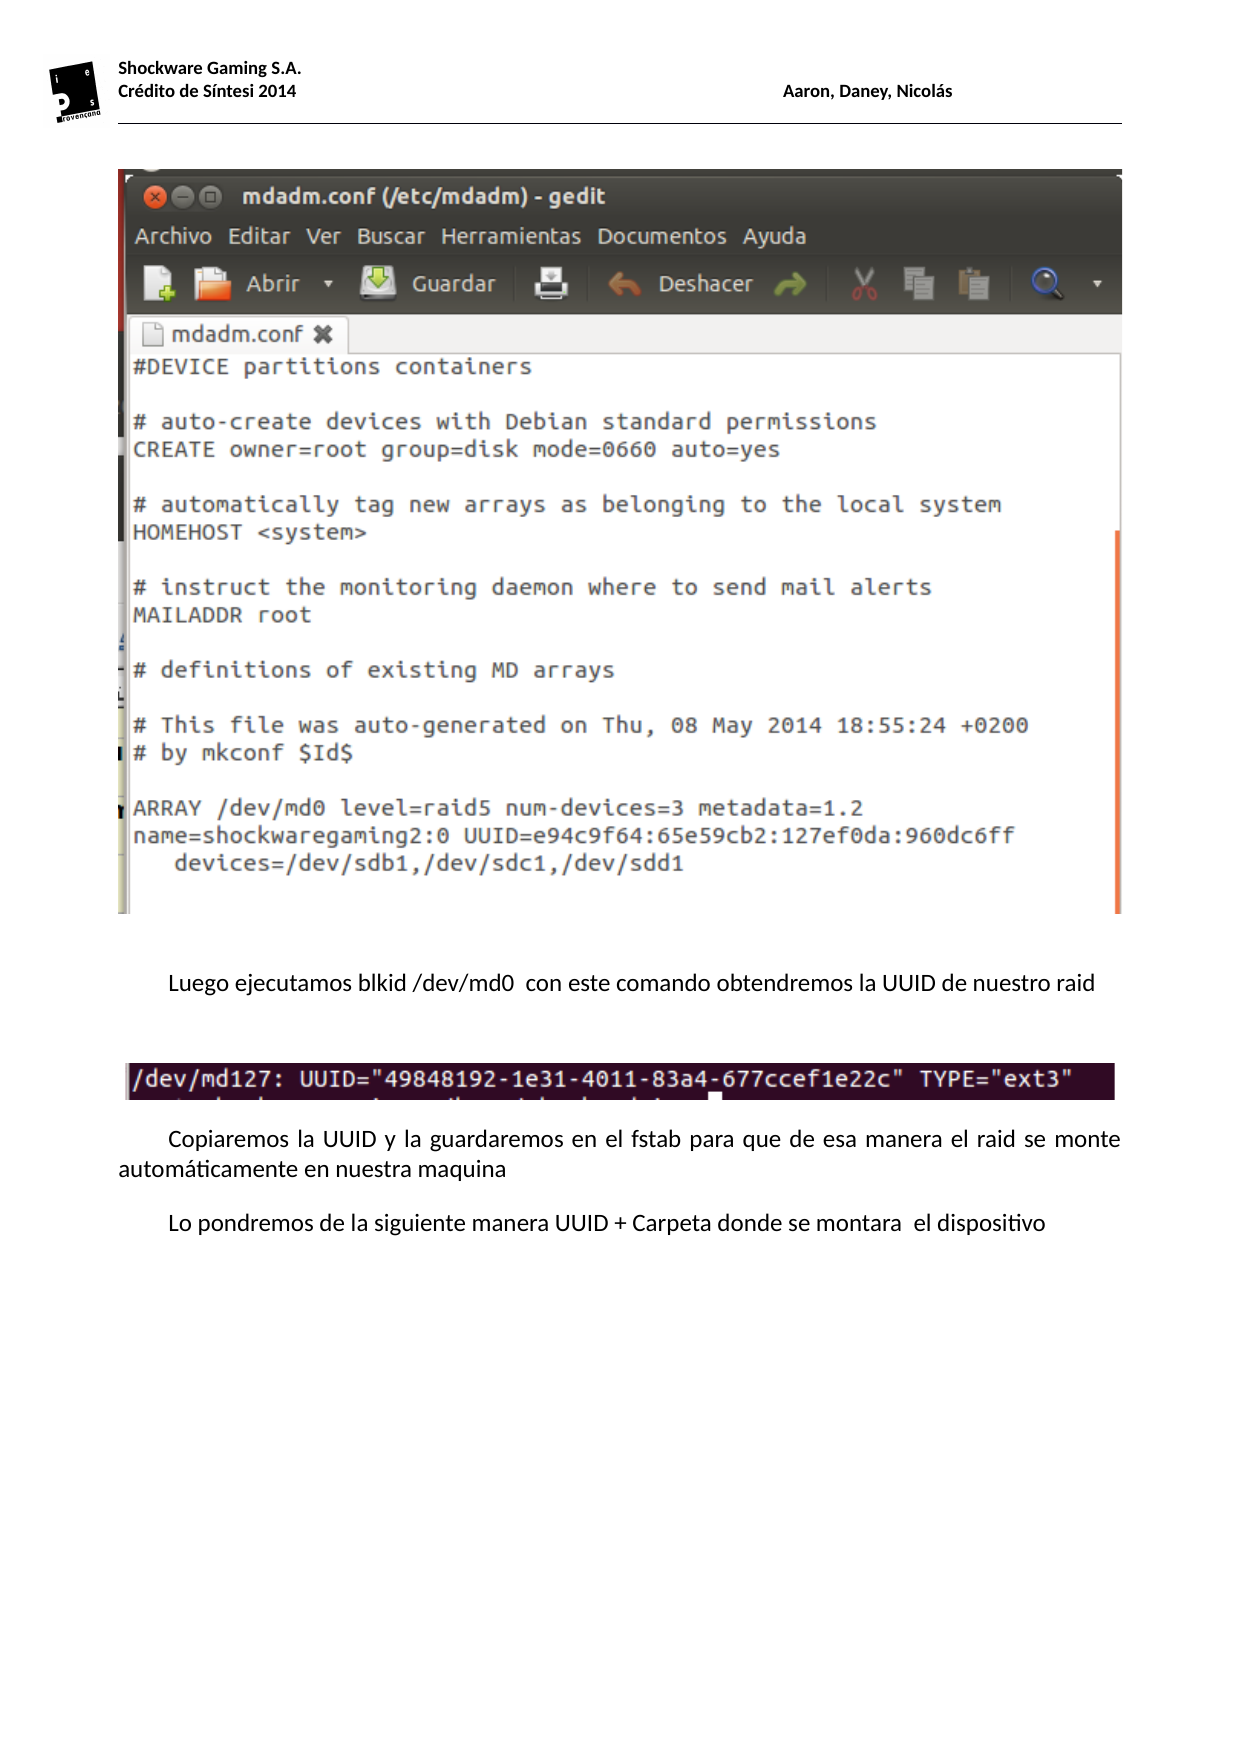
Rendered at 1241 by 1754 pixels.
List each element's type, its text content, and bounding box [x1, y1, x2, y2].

picture [125, 1063, 1115, 1100]
text Copiaremos la UUID y la guardaremos en el fstab para que de esa manera el raid se monte automáticamente en nuestra maquina [118, 1123, 1122, 1184]
text Luego ejecutamos blkid /dev/md0 con este comando obtendremos la UUID de nuestro raid [118, 967, 1122, 998]
text Lo pondremos de la siguiente manera UUID + Carpeta donde se montara el dispositivo [118, 1208, 1122, 1238]
picture [118, 169, 1123, 914]
picture [43, 54, 110, 128]
